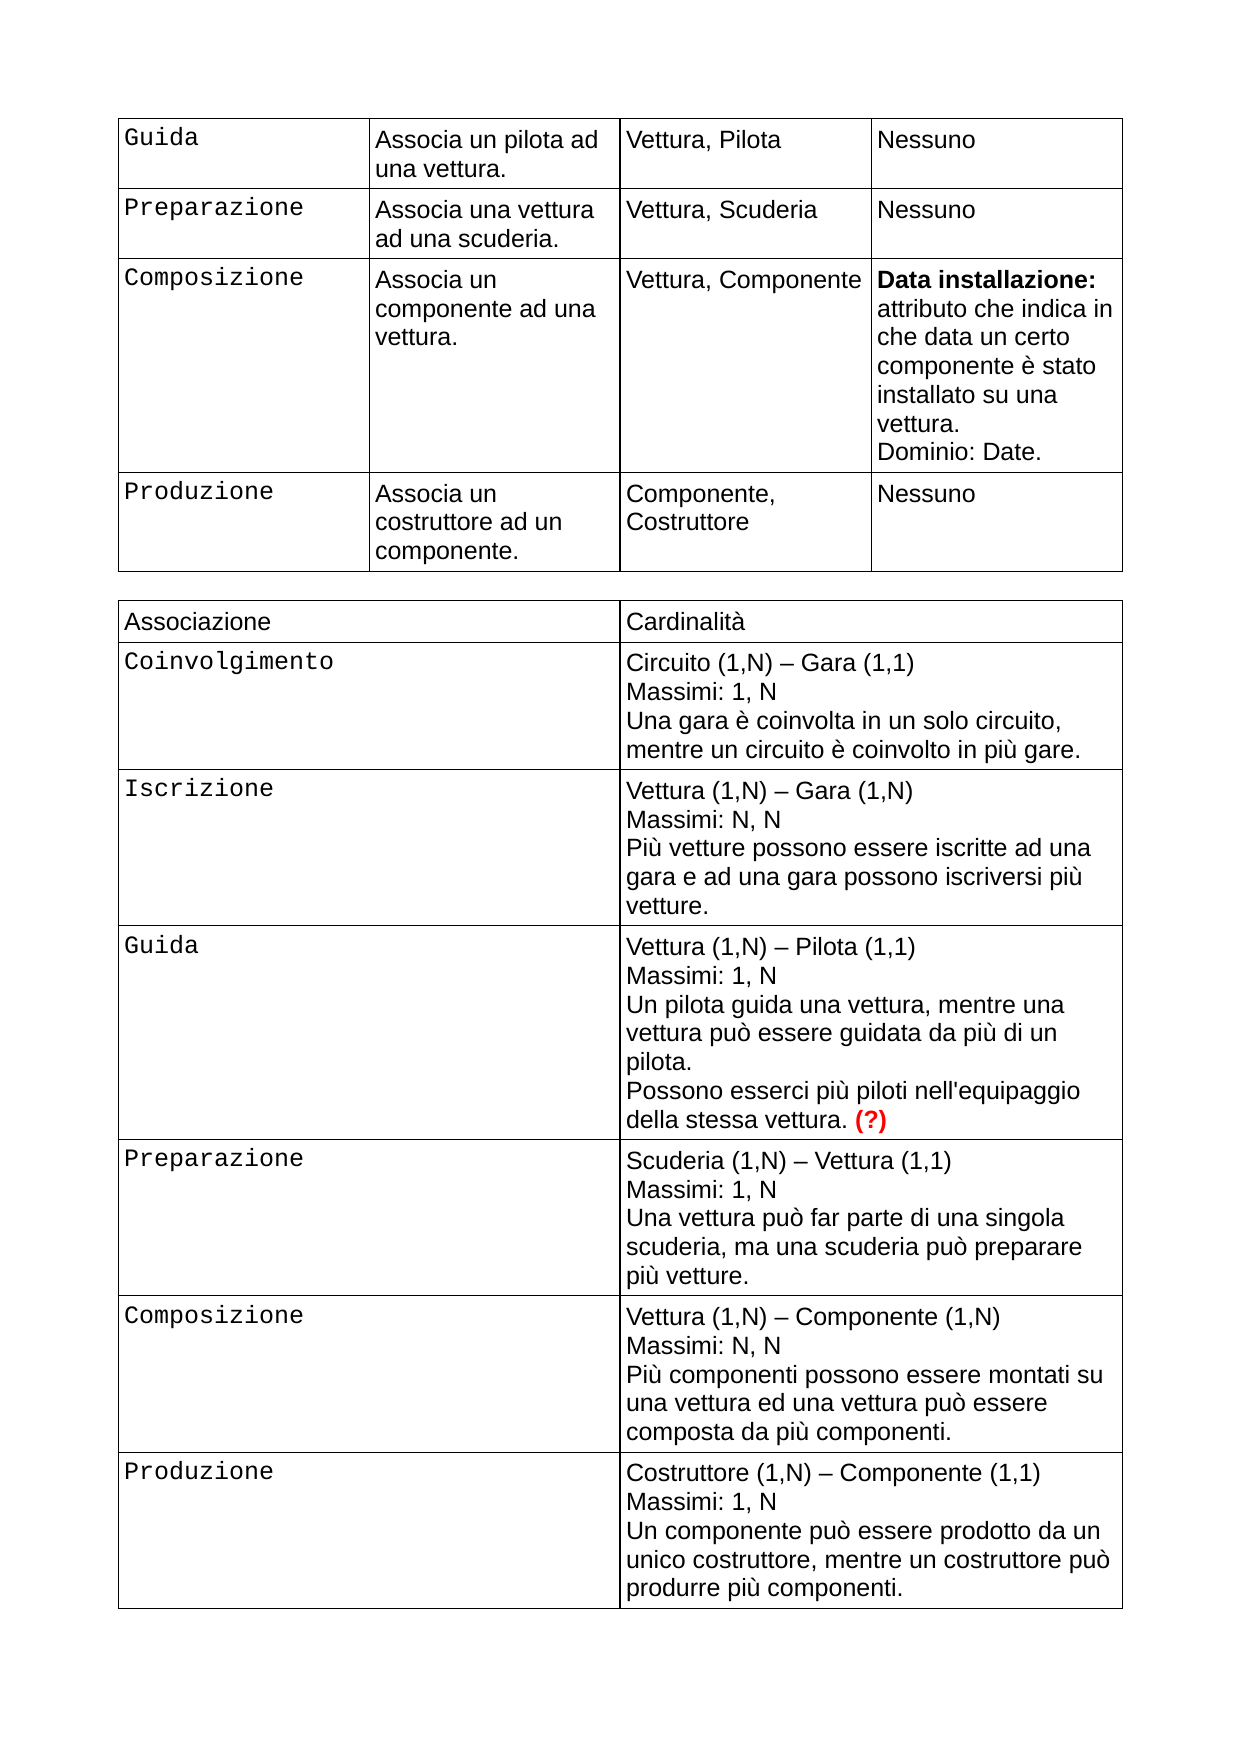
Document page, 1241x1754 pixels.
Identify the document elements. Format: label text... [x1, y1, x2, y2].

table_cell Preparazione [119, 1140, 619, 1295]
table_cell Costruttore (1,N) – Componente (1,1) Massimi: 1, N Un componente può essere prodotto da un unico costruttore, mentre un costruttore può produrre più componenti. [621, 1453, 1122, 1608]
table_cell Circuito (1,N) – Gara (1,1) Massimi: 1, N Una gara è coinvolta in un solo circuito, mentre un circuito è coinvolto in più gare. [621, 643, 1122, 769]
table_cell Nessuno [872, 473, 1122, 571]
table_cell Produzione [119, 473, 369, 571]
table_cell Nessuno [872, 119, 1122, 188]
table_cell Composizione [119, 259, 369, 472]
table_cell Guida [119, 119, 369, 188]
table_cell Guida [119, 926, 619, 1139]
table_cell Vettura (1,N) – Componente (1,N) Massimi: N, N Più componenti possono essere montati su una vettura ed una vettura può essere composta da più componenti. [621, 1296, 1122, 1452]
table_cell Associa una vettura ad una scuderia. [370, 189, 619, 258]
table_cell Produzione [119, 1453, 619, 1608]
table_cell Vettura (1,N) – Gara (1,N) Massimi: N, N Più vetture possono essere iscritte ad una gara e ad una gara possono iscriversi più vetture. [621, 770, 1122, 925]
table_cell Vettura, Componente [621, 259, 871, 472]
table_cell Preparazione [119, 189, 369, 258]
table_cell Data installazione: attributo che indica in che data un certo componente è stato installato su una vettura. Dominio: Date. [872, 259, 1122, 472]
table_cell Coinvolgimento [119, 643, 619, 769]
table_cell Iscrizione [119, 770, 619, 925]
table_cell Vettura (1,N) – Pilota (1,1) Massimi: 1, N Un pilota guida una vettura, mentre una vettura può essere guidata da più di un pilota. Possono esserci più piloti nell'equipaggio della stessa vettura. (?) [621, 926, 1122, 1139]
table_cell Associa un costruttore ad un componente. [370, 473, 619, 571]
table_cell Composizione [119, 1296, 619, 1452]
table_header Associazione [119, 601, 619, 642]
table_cell Scuderia (1,N) – Vettura (1,1) Massimi: 1, N Una vettura può far parte di una singola scuderia, ma una scuderia può preparare più vetture. [621, 1140, 1122, 1295]
table_cell Associa un componente ad una vettura. [370, 259, 619, 472]
table_header Cardinalità [621, 601, 1122, 642]
table_cell Associa un pilota ad una vettura. [370, 119, 619, 188]
table_cell Vettura, Pilota [621, 119, 871, 188]
table_cell Nessuno [872, 189, 1122, 258]
table_cell Vettura, Scuderia [621, 189, 871, 258]
table_cell Componente, Costruttore [621, 473, 871, 571]
